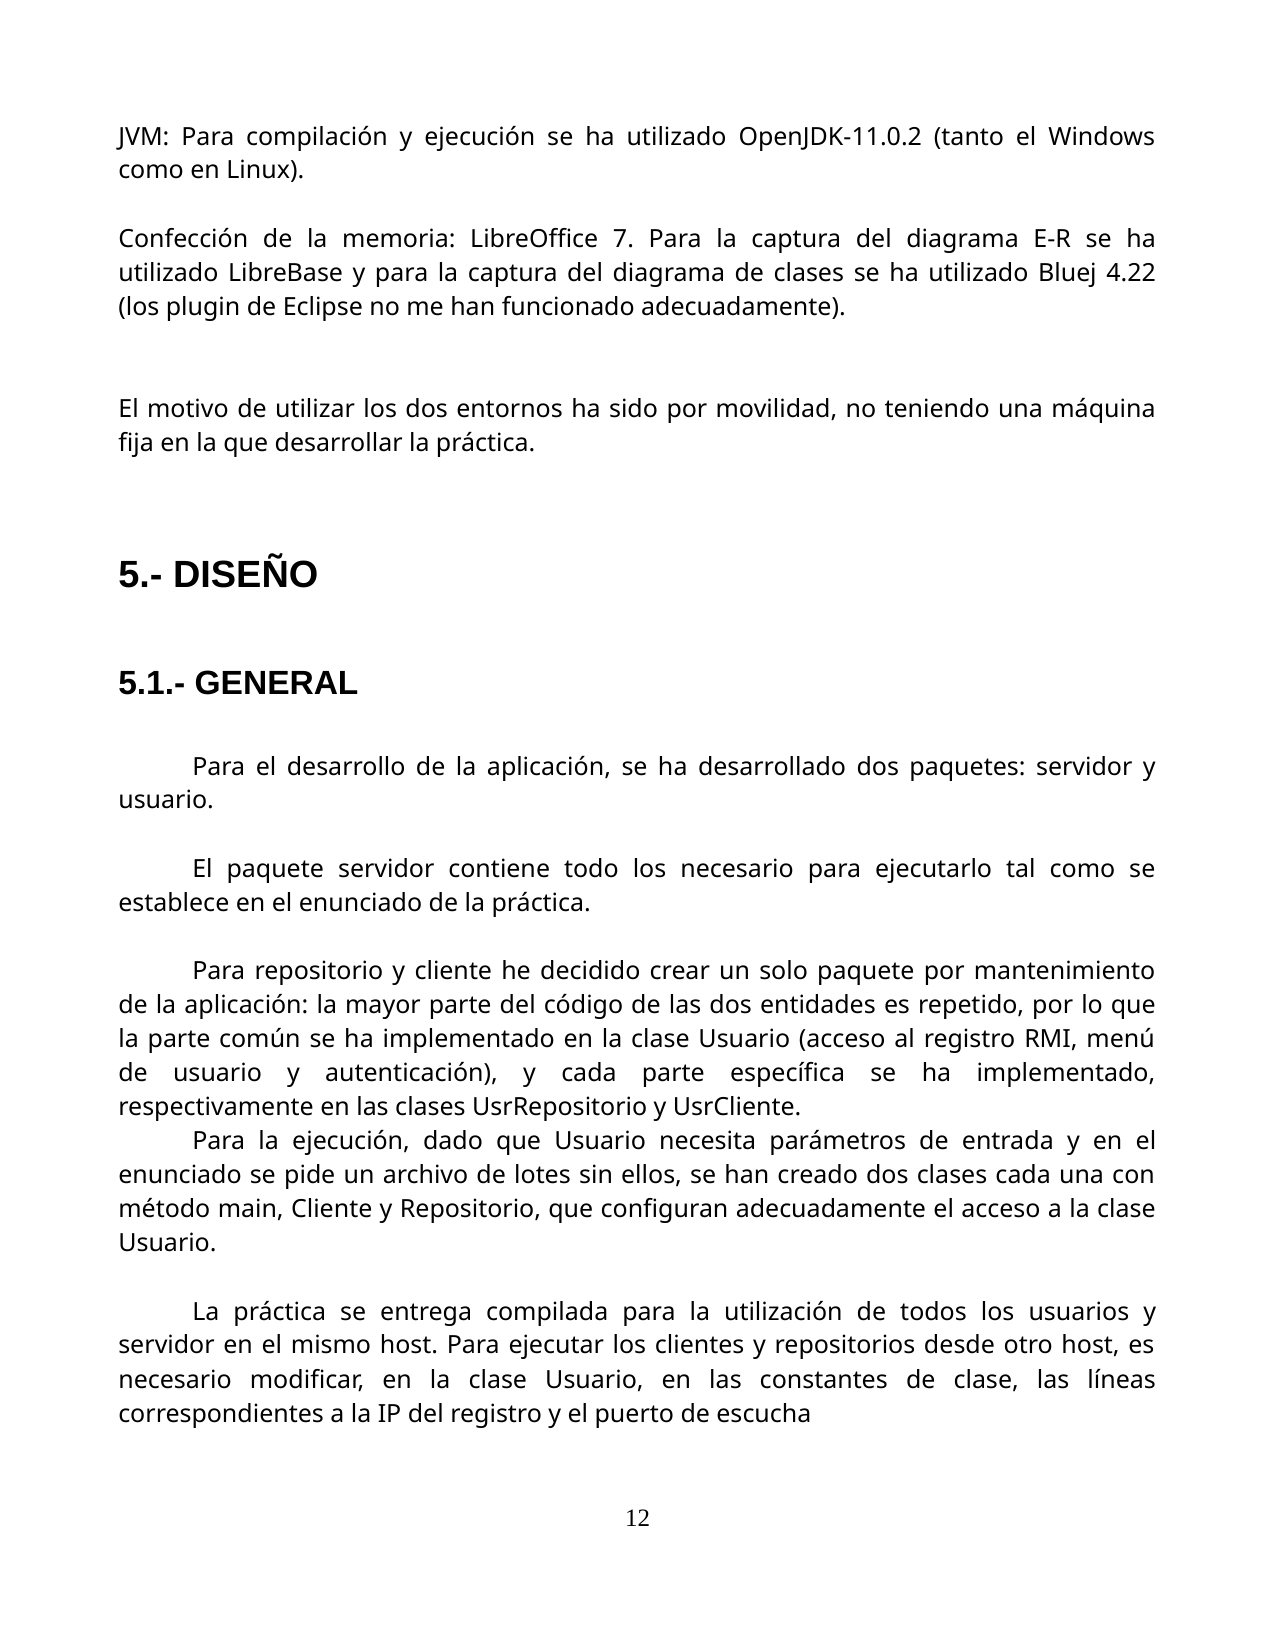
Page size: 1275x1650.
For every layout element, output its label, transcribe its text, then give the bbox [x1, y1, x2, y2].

text Para la ejecución, dado que Usuario necesita parámetros de entrada y en el enunciado se pide un archivo de lotes sin ellos, se han creado dos clases cada una con método main, Cliente y Repositorio, que configuran adecuadamente el acceso a la clase Usuario. [118, 1123, 1157, 1259]
text La práctica se entrega compilada para la utilización de todos los usuarios y servidor en el mismo host. Para ejecutar los clientes y repositorios desde otro host, es necesario modificar, en la clase Usuario, en las constantes de clase, las líneas correspondientes a la IP del registro y el puerto de escucha [118, 1293, 1157, 1429]
text Para el desarrollo de la aplicación, se ha desarrollado dos paquetes: servidor y usuario. [118, 748, 1157, 816]
subtitle 5.- DISEÑO [118, 552, 1157, 596]
text JVM: Para compilación y ejecución se ha utilizado OpenJDK-11.0.2 (tanto el Windows como en Linux). [118, 118, 1157, 186]
text Para repositorio y cliente he decidido crear un solo paquete por mantenimiento de la aplicación: la mayor parte del código de las dos entidades es repetido, por lo que la parte común se ha implementado en la clase Usuario (acceso al registro RMI, menú de usuario y autenticación), y cada parte específica se ha implementado, respectivamente en las clases UsrRepositorio y UsrCliente. [118, 952, 1157, 1123]
text El paquete servidor contiene todo los necesario para ejecutarlo tal como se establece en el enunciado de la práctica. [118, 850, 1157, 918]
subtitle 5.1.- GENERAL [118, 663, 1157, 702]
text Confección de la memoria: LibreOffice 7. Para la captura del diagrama E-R se ha utilizado LibreBase y para la captura del diagrama de clases se ha utilizado Bluej 4.22 (los plugin de Eclipse no me han funcionado adecuadamente). [118, 220, 1157, 322]
text El motivo de utilizar los dos entornos ha sido por movilidad, no teniendo una máquina fija en la que desarrollar la práctica. [118, 391, 1157, 459]
